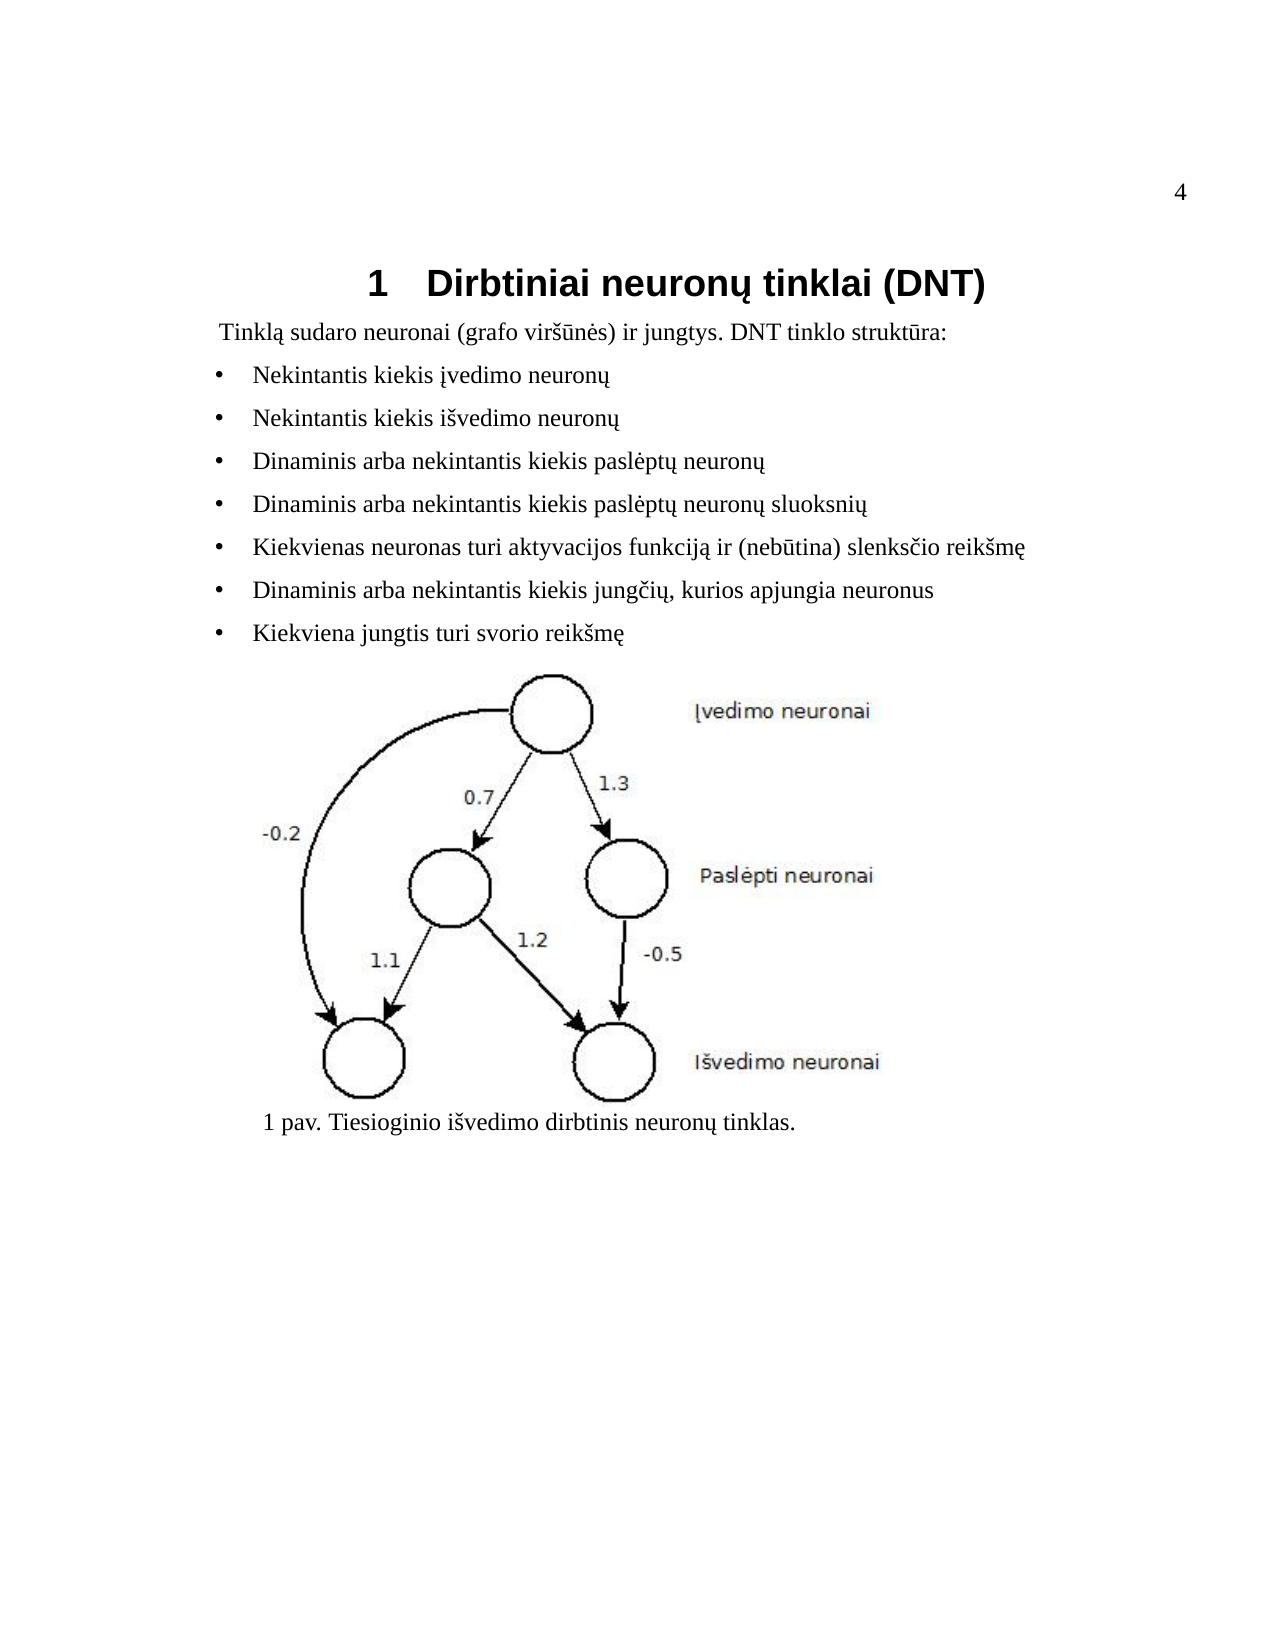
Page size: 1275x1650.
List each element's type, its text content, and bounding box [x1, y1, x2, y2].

list Dinaminis arba nekintantis kiekis paslėptų neuronų sluoksnių [215, 489, 1186, 518]
subtitle Dirbtiniai neuronų tinklai (DNT) [177, 260, 1186, 304]
list Nekintantis kiekis įvedimo neuronų [215, 360, 1186, 388]
text Tinklą sudaro neuronai (grafo viršūnės) ir jungtys. DNT tinklo struktūra: [177, 317, 1186, 345]
list Kiekviena jungtis turi svorio reikšmę [215, 618, 1186, 647]
list Dinaminis arba nekintantis kiekis paslėptų neuronų [215, 446, 1186, 475]
list Nekintantis kiekis išvedimo neuronų [215, 403, 1186, 432]
list Kiekvienas neuronas turi aktyvacijos funkciją ir (nebūtina) slenksčio reikšmę [215, 532, 1186, 561]
list Dinaminis arba nekintantis kiekis jungčių, kurios apjungia neuronus [215, 575, 1186, 604]
text 1 pav. Tiesioginio išvedimo dirbtinis neuronų tinklas. [262, 1107, 883, 1136]
picture [262, 674, 883, 1107]
